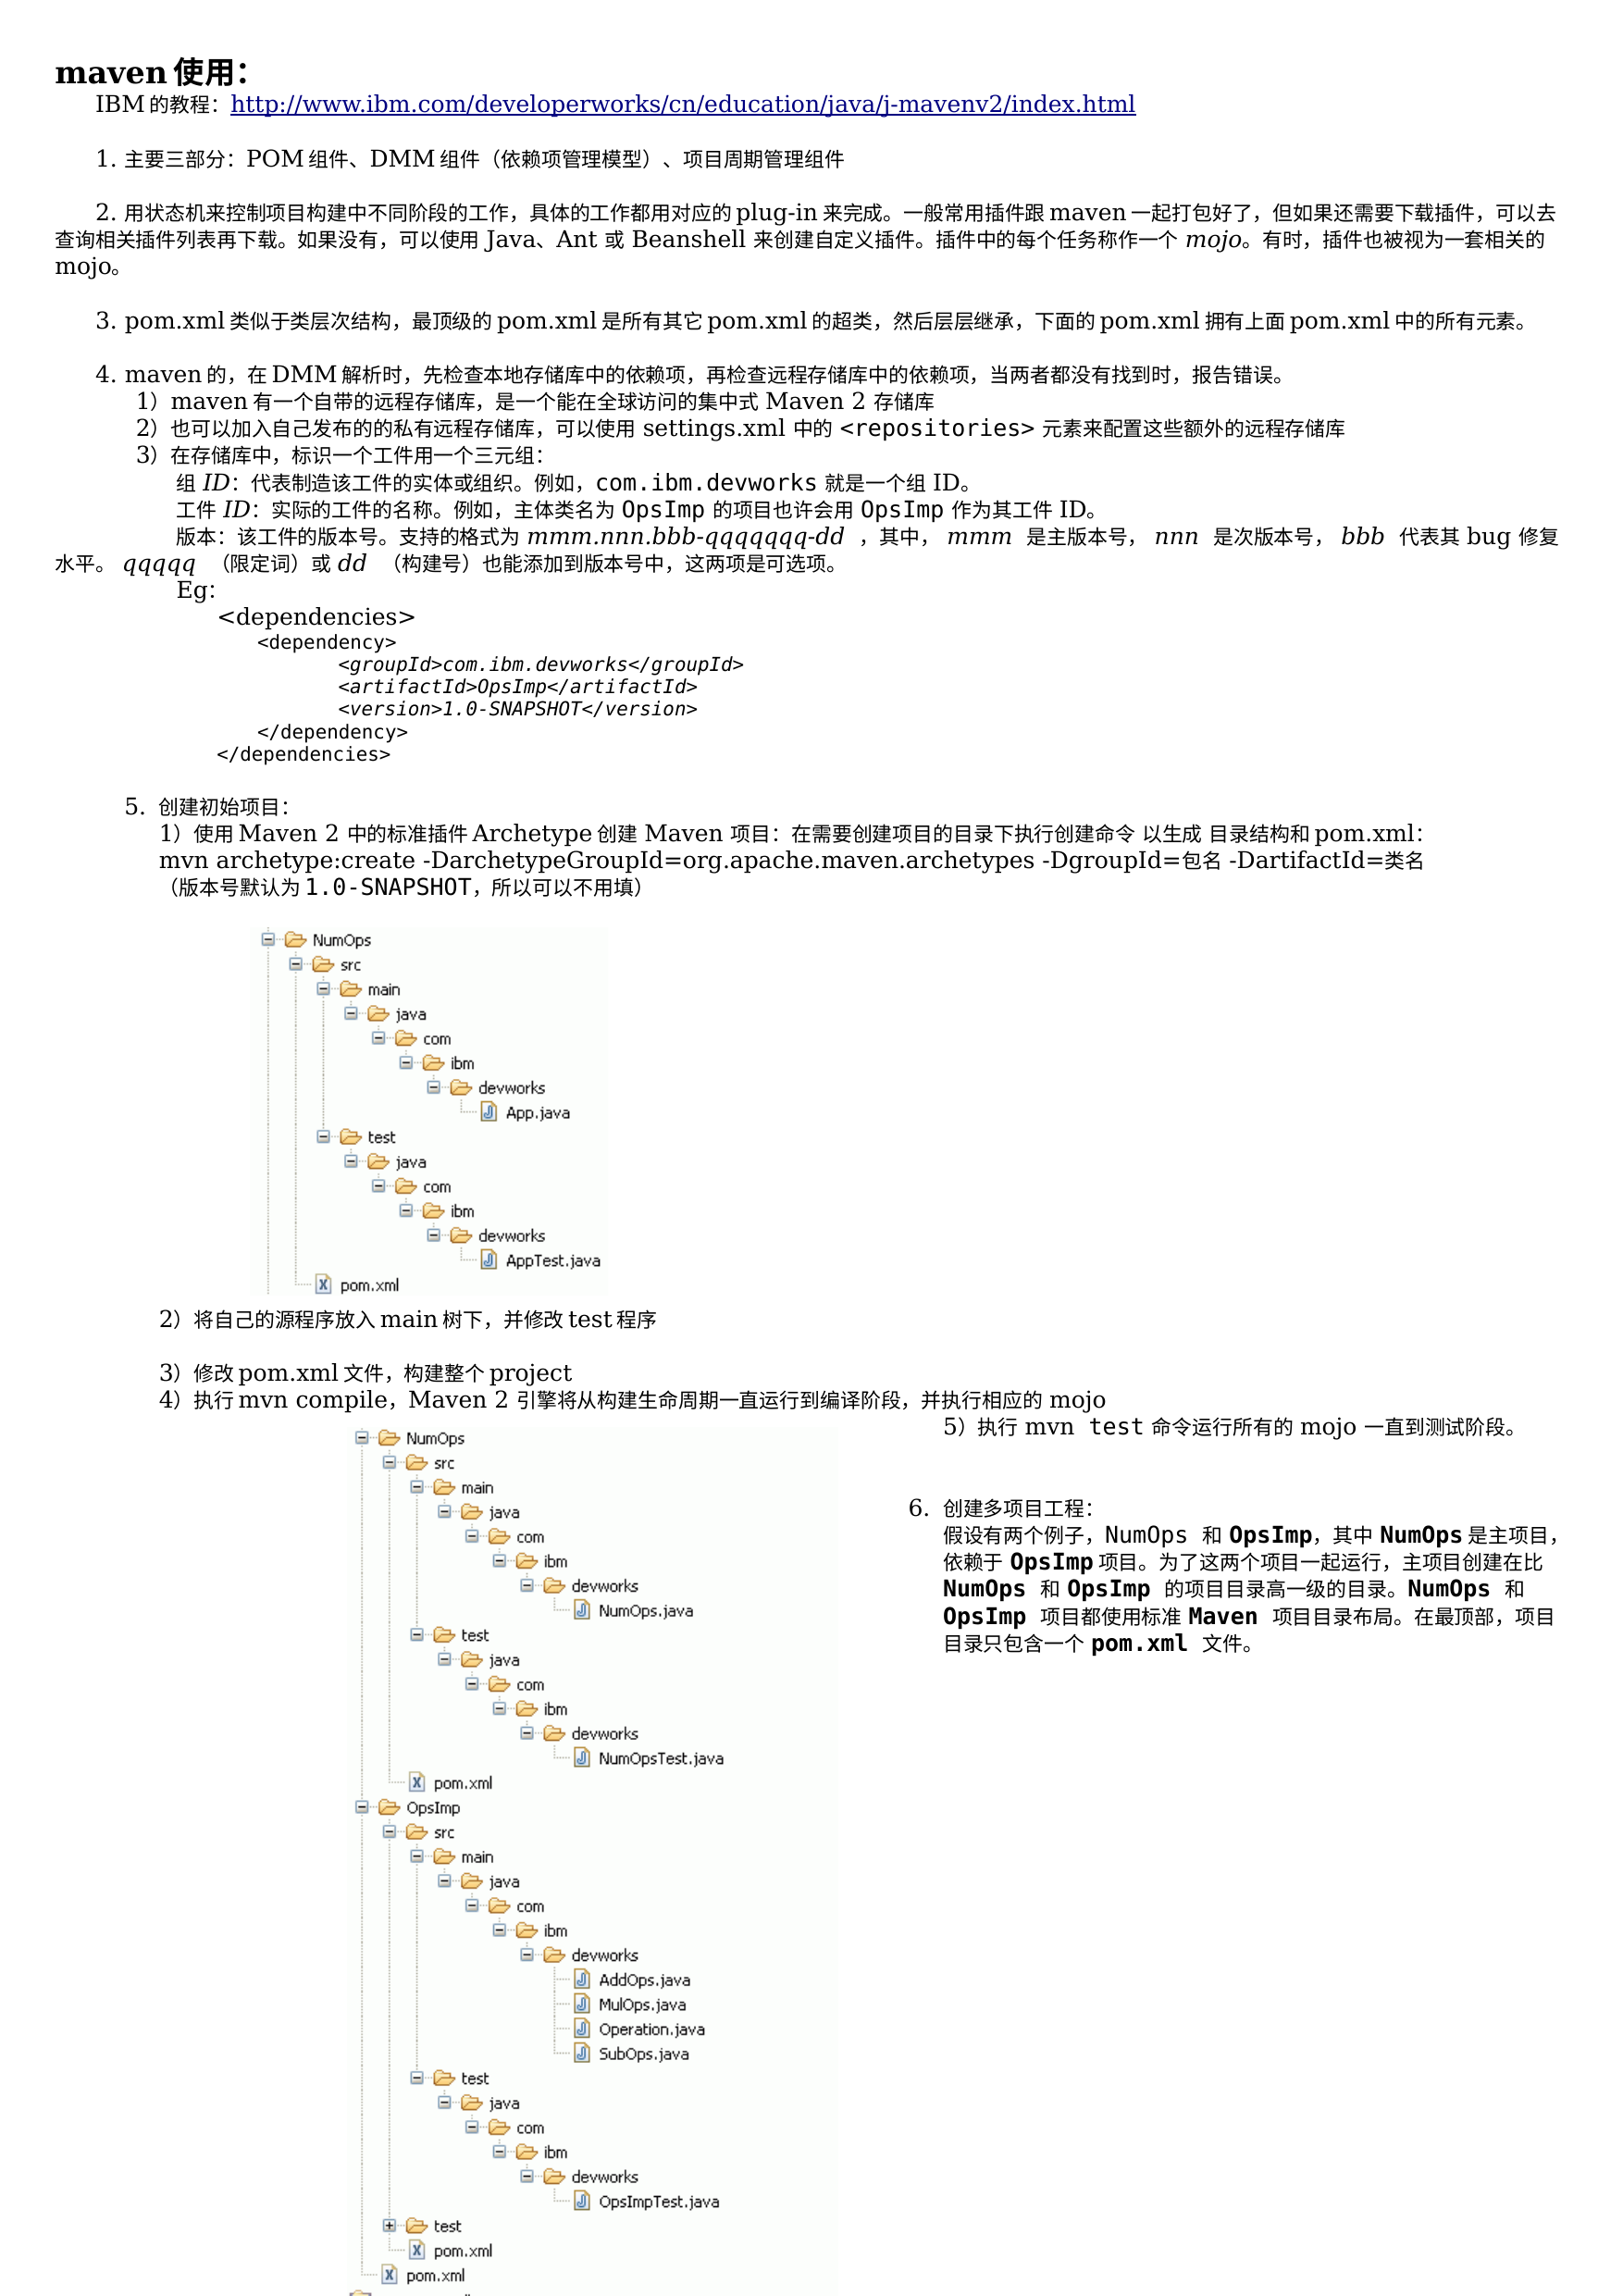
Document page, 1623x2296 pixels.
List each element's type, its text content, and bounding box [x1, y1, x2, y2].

text 2. 用状态机来控制项目构建中不同阶段的工作，具体的工作都用对应的plug-in来完成。一般常用插件跟maven一起打包好了，但如果还需要下载插件，可以去查询相关插件列表再下载。如果没有，可以使用 Java、Ant 或 Beanshell 来创建自定义插件。插件中的每个任务称作一个 mojo。有时，插件也被视为一套相关的 mojo。 [55, 199, 1568, 279]
list 3）修改pom.xml文件，构建整个project [124, 1359, 1568, 1386]
text Eg： [55, 577, 1568, 603]
list 4）执行mvn compile，Maven 2 引擎将从构建生命周期一直运行到编译阶段，并执行相应的 mojo [124, 1386, 1568, 1414]
list 创建初始项目： [124, 793, 1568, 820]
text <groupId>com.ibm.devworks</groupId> [55, 653, 1568, 676]
list 创建多项目工程： [839, 1495, 1568, 1521]
text </dependencies> [55, 743, 1568, 765]
text 1. 主要三部分：POM组件、DMM组件（依赖项管理模型）、项目周期管理组件 [55, 145, 1568, 172]
list mvn archetype:create -DarchetypeGroupId=org.apache.maven.archetypes -DgroupId=包名 -DartifactId=类名 [124, 847, 1568, 874]
picture [347, 1427, 839, 2296]
text 2）也可以加入自己发布的的私有远程存储库，可以使用 settings.xml 中的 <repositories> 元素来配置这些额外的远程存储库 [55, 415, 1568, 441]
text IBM的教程：http://www.ibm.com/developerworks/cn/education/java/j-mavenv2/index.html [55, 91, 1568, 118]
text maven使用： [55, 55, 1568, 91]
text 工件 ID：实际的工件的名称。例如，主体类名为 OpsImp 的项目也许会用 OpsImp 作为其工件 ID。 [55, 496, 1568, 523]
text 3. pom.xml类似于类层次结构，最顶级的pom.xml是所有其它pom.xml的超类，然后层层继承，下面的pom.xml拥有上面pom.xml中的所有元素。 [55, 307, 1568, 334]
text </dependency> [55, 721, 1568, 743]
text 1）maven有一个自带的远程存储库，是一个能在全球访问的集中式 Maven 2 存储库 [55, 388, 1568, 415]
list [124, 1495, 347, 1521]
list 5）执行 mvn test 命令运行所有的 mojo 一直到测试阶段。 [124, 1414, 1568, 1441]
text <version>1.0-SNAPSHOT</version> [55, 698, 1568, 721]
picture [249, 927, 609, 1296]
text <artifactId>OpsImp</artifactId> [55, 676, 1568, 698]
text 版本：该工件的版本号。支持的格式为 mmm.nnn.bbb-qqqqqqq-dd ，其中， mmm 是主版本号， nnn 是次版本号， bbb 代表其 bug 修复水平。 qqqqq （限定词）或 dd （构建号）也能添加到版本号中，这两项是可选项。 [55, 523, 1568, 577]
text <dependencies> [55, 603, 1568, 631]
list [124, 1521, 347, 1657]
text 组 ID：代表制造该工件的实体或组织。例如，com.ibm.devworks 就是一个组 ID。 [55, 469, 1568, 496]
text 3）在存储库中，标识一个工件用一个三元组： [55, 441, 1568, 469]
text <dependency> [55, 631, 1568, 653]
list 2）将自己的源程序放入main树下，并修改test程序 [124, 1306, 1568, 1333]
list 假设有两个例子，NumOps 和 OpsImp，其中 NumOps是主项目，依赖于 OpsImp项目。为了这两个项目一起运行，主项目创建在比 NumOps 和 OpsImp 的项目目录高一级的目录。NumOps 和 OpsImp 项目都使用标准 Maven 项目目录布局。在最顶部，项目目录只包含一个 pom.xml 文件。 [839, 1521, 1568, 1657]
list （版本号默认为1.0-SNAPSHOT，所以可以不用填） [124, 874, 1568, 900]
text 4. maven的，在DMM解析时，先检查本地存储库中的依赖项，再检查远程存储库中的依赖项，当两者都没有找到时，报告错误。 [55, 361, 1568, 388]
list 1）使用Maven 2 中的标准插件Archetype创建 Maven 项目：在需要创建项目的目录下执行创建命令 以生成 目录结构和pom.xml： [124, 820, 1568, 847]
